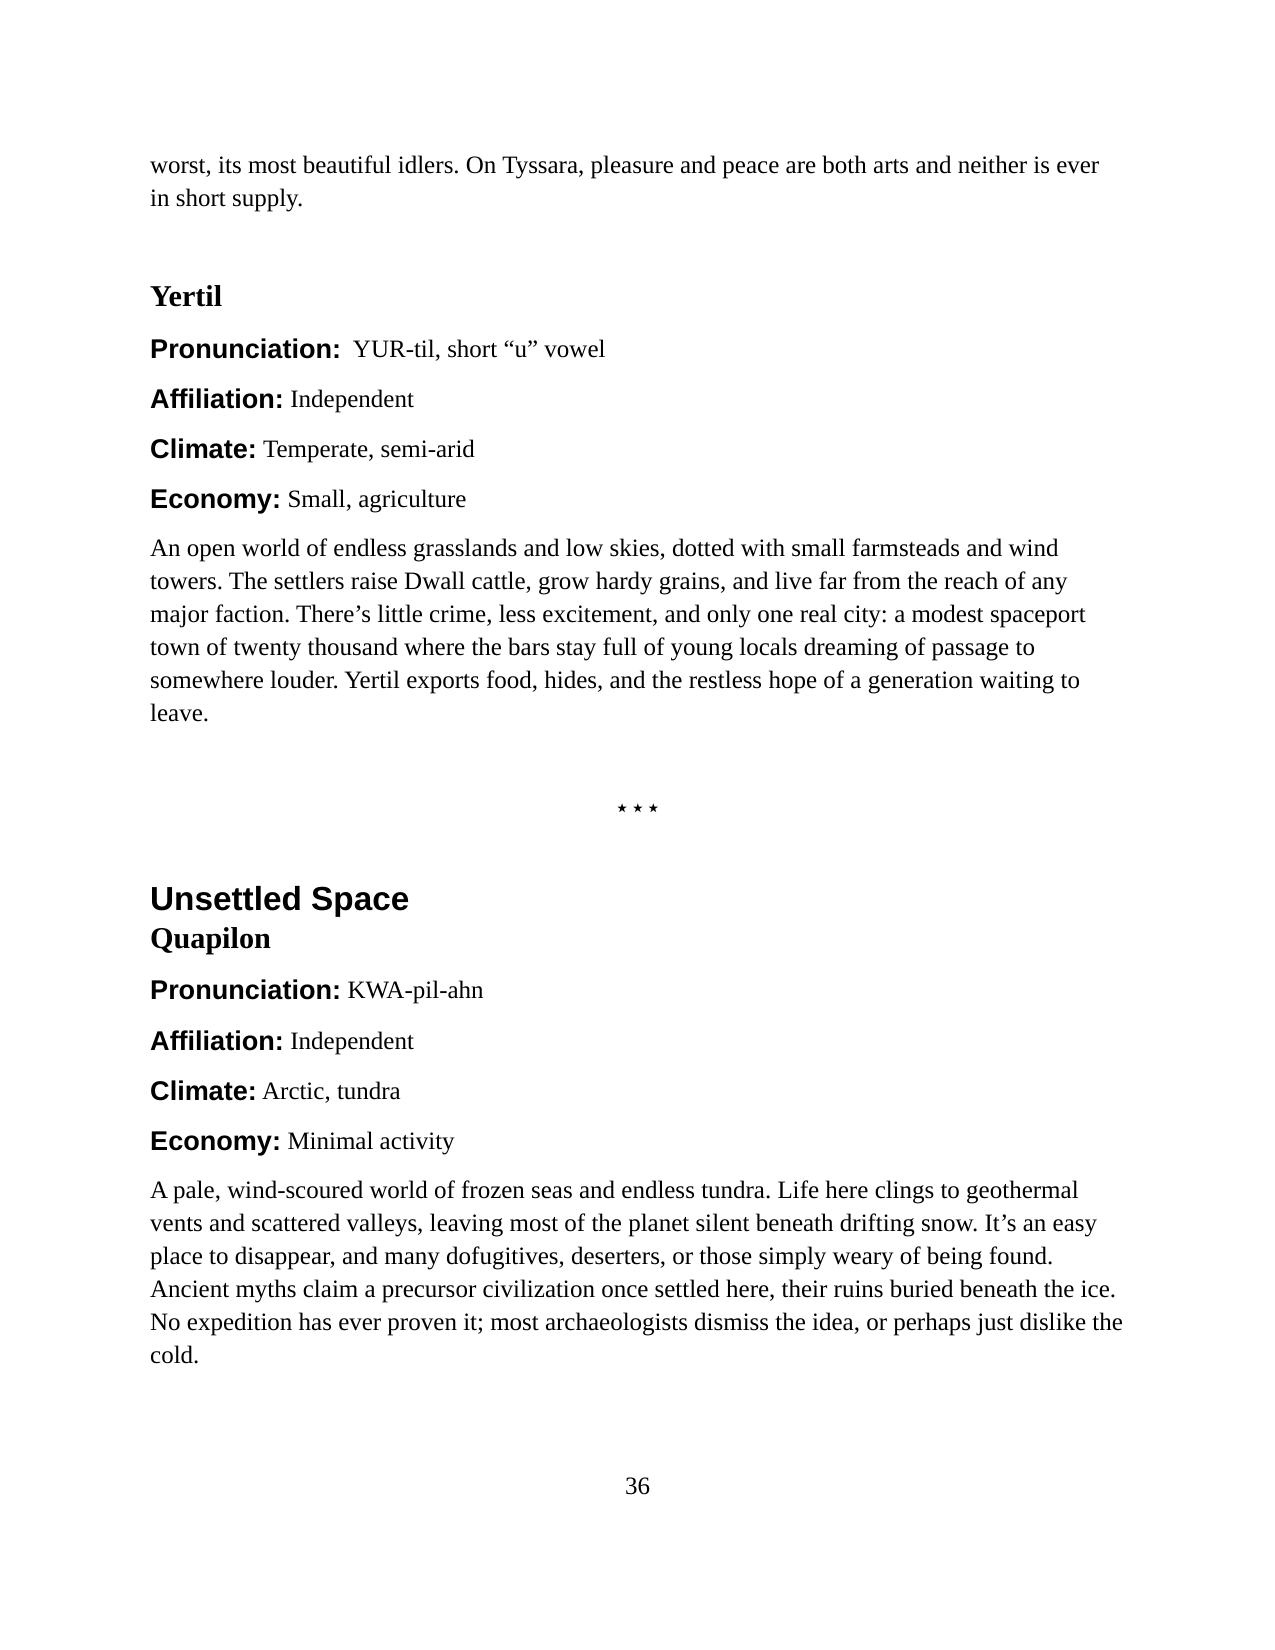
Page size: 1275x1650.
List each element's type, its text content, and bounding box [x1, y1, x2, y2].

subtitle Economy: [150, 1125, 281, 1156]
text Yertil [150, 278, 1125, 313]
subtitle Affiliation: [150, 383, 284, 414]
text An open world of endless grasslands and low skies, dotted with small farmsteads and wind towers. The settlers raise Dwall cattle, grow hardy grains, and live far from the reach of any major faction. There’s little crime, less excitement, and only one real city: a modest spaceport town of twenty thousand where the bars stay full of young locals dreaming of passage to somewhere louder. Yertil exports food, hides, and the restless hope of a generation waiting to leave. [150, 533, 1125, 727]
text Temperate, semi-arid [257, 433, 1125, 464]
text worst, its most beautiful idlers. On Tyssara, pleasure and peace are both arts and neither is ever in short supply. [150, 150, 1125, 212]
text ⋆⋆⋆ [150, 793, 1125, 822]
text Arctic, tundra [257, 1074, 1125, 1106]
text Minimal activity [281, 1125, 1125, 1156]
subtitle Unsettled Space [150, 878, 1125, 917]
text YUR-til, short “u” vowel [341, 333, 1125, 364]
subtitle Climate: [150, 1074, 257, 1106]
text A pale, wind-scoured world of frozen seas and endless tundra. Life here clings to geothermal vents and scattered valleys, leaving most of the planet silent beneath drifting snow. It’s an easy place to disappear, and many dofugitives, deserters, or those simply weary of being found. Ancient myths claim a precursor civilization once settled here, their ruins buried beneath the ice. No expedition has ever proven it; most archaeologists dismiss the idea, or perhaps just dislike the cold. [150, 1175, 1125, 1369]
text Independent [284, 1024, 1125, 1056]
text Small, agriculture [281, 483, 1125, 514]
subtitle Pronunciation: [150, 974, 341, 1006]
text Independent [284, 383, 1125, 414]
subtitle Economy: [150, 483, 281, 514]
text KWA-pil-ahn [341, 974, 1125, 1006]
text Quapilon [150, 920, 1125, 955]
subtitle Pronunciation: [150, 333, 341, 364]
subtitle Affiliation: [150, 1024, 284, 1056]
subtitle Climate: [150, 433, 257, 464]
